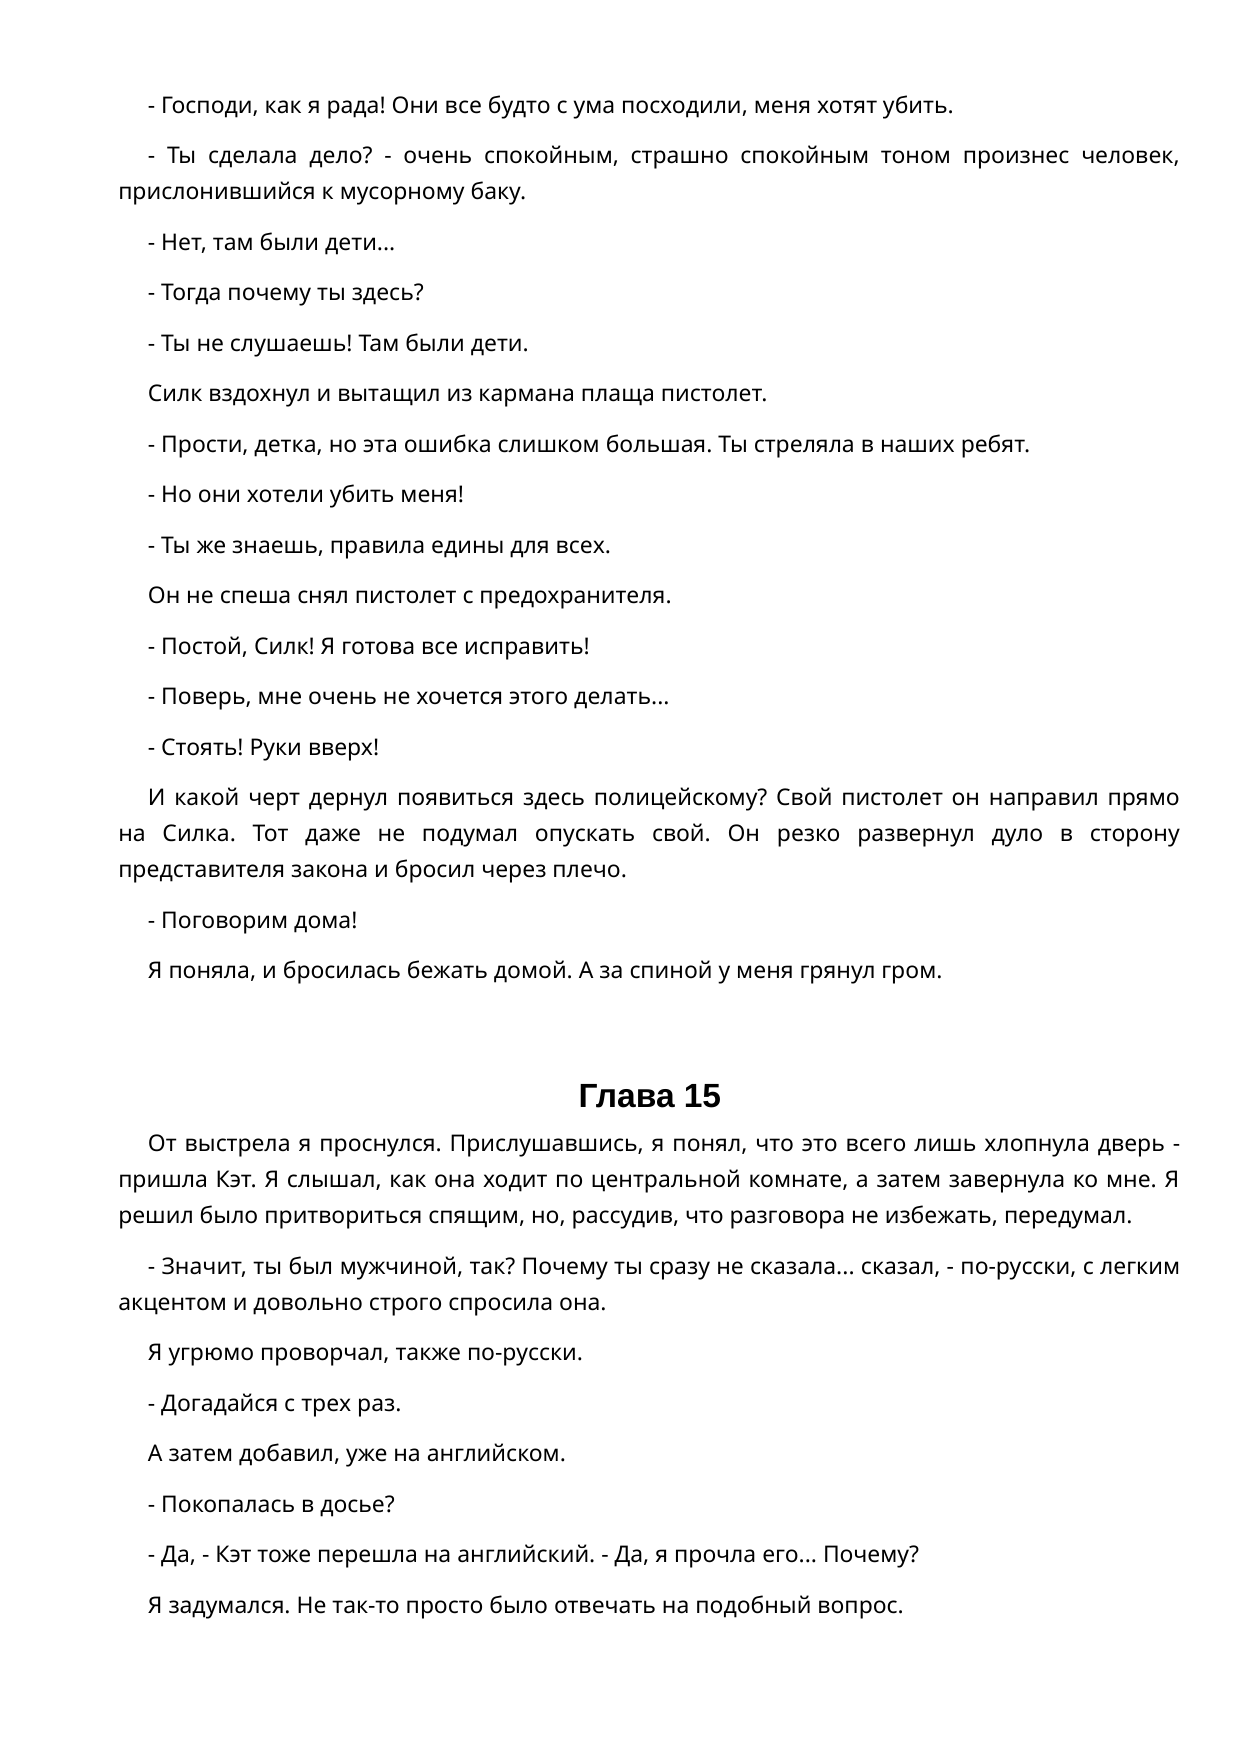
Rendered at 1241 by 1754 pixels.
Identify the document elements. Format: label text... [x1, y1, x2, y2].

text - Значит, ты был мужчиной, так? Почему ты сразу не сказала... сказал, - по-русски, с легким акцентом и довольно строго спросила она. [118, 1250, 1181, 1317]
text От выстрела я проснулся. Прислушавшись, я понял, что это всего лишь хлопнула дверь - пришла Кэт. Я слышал, как она ходит по центральной комнате, а затем завернула ко мне. Я решил было притвориться спящим, но, рассудив, что разговора не избежать, передумал. [118, 1127, 1181, 1230]
text - Да, - Кэт тоже перешла на английский. - Да, я прочла его... Почему? [118, 1538, 1181, 1569]
text - Догадайся с трех раз. [118, 1387, 1181, 1418]
text - Но они хотели убить меня! [118, 478, 1181, 509]
text Силк вздохнул и вытащил из кармана плаща пистолет. [118, 377, 1181, 408]
text - Ты же знаешь, правила едины для всех. [118, 529, 1181, 560]
text Я угрюмо проворчал, также по-русски. [118, 1336, 1181, 1367]
text И какой черт дернул появиться здесь полицейскому? Свой пистолет он направил прямо на Силка. Тот даже не подумал опускать свой. Он резко развернул дуло в сторону представителя закона и бросил через плечо. [118, 781, 1181, 884]
text - Поговорим дома! [118, 904, 1181, 935]
text - Ты не слушаешь! Там были дети. [118, 327, 1181, 358]
text А затем добавил, уже на английском. [118, 1437, 1181, 1468]
text - Ты сделала дело? - очень спокойным, страшно спокойным тоном произнес человек, прислонившийся к мусорному баку. [118, 139, 1181, 206]
text - Тогда почему ты здесь? [118, 276, 1181, 307]
text - Покопалась в досье? [118, 1488, 1181, 1519]
text Я поняла, и бросилась бежать домой. А за спиной у меня грянул гром. [118, 954, 1181, 986]
text - Прости, детка, но эта ошибка слишком большая. Ты стреляла в наших ребят. [118, 428, 1181, 459]
text - Стоять! Руки вверх! [118, 731, 1181, 762]
text Я задумался. Не так-то просто было отвечать на подобный вопрос. [118, 1589, 1181, 1620]
subtitle Глава 15 [118, 1076, 1181, 1115]
text - Поверь, мне очень не хочется этого делать... [118, 680, 1181, 712]
text - Нет, там были дети... [118, 226, 1181, 257]
text - Господи, как я рада! Они все будто с ума посходили, меня хотят убить. [118, 89, 1181, 120]
text - Постой, Силк! Я готова все исправить! [118, 630, 1181, 661]
text Он не спеша снял пистолет с предохранителя. [118, 579, 1181, 611]
